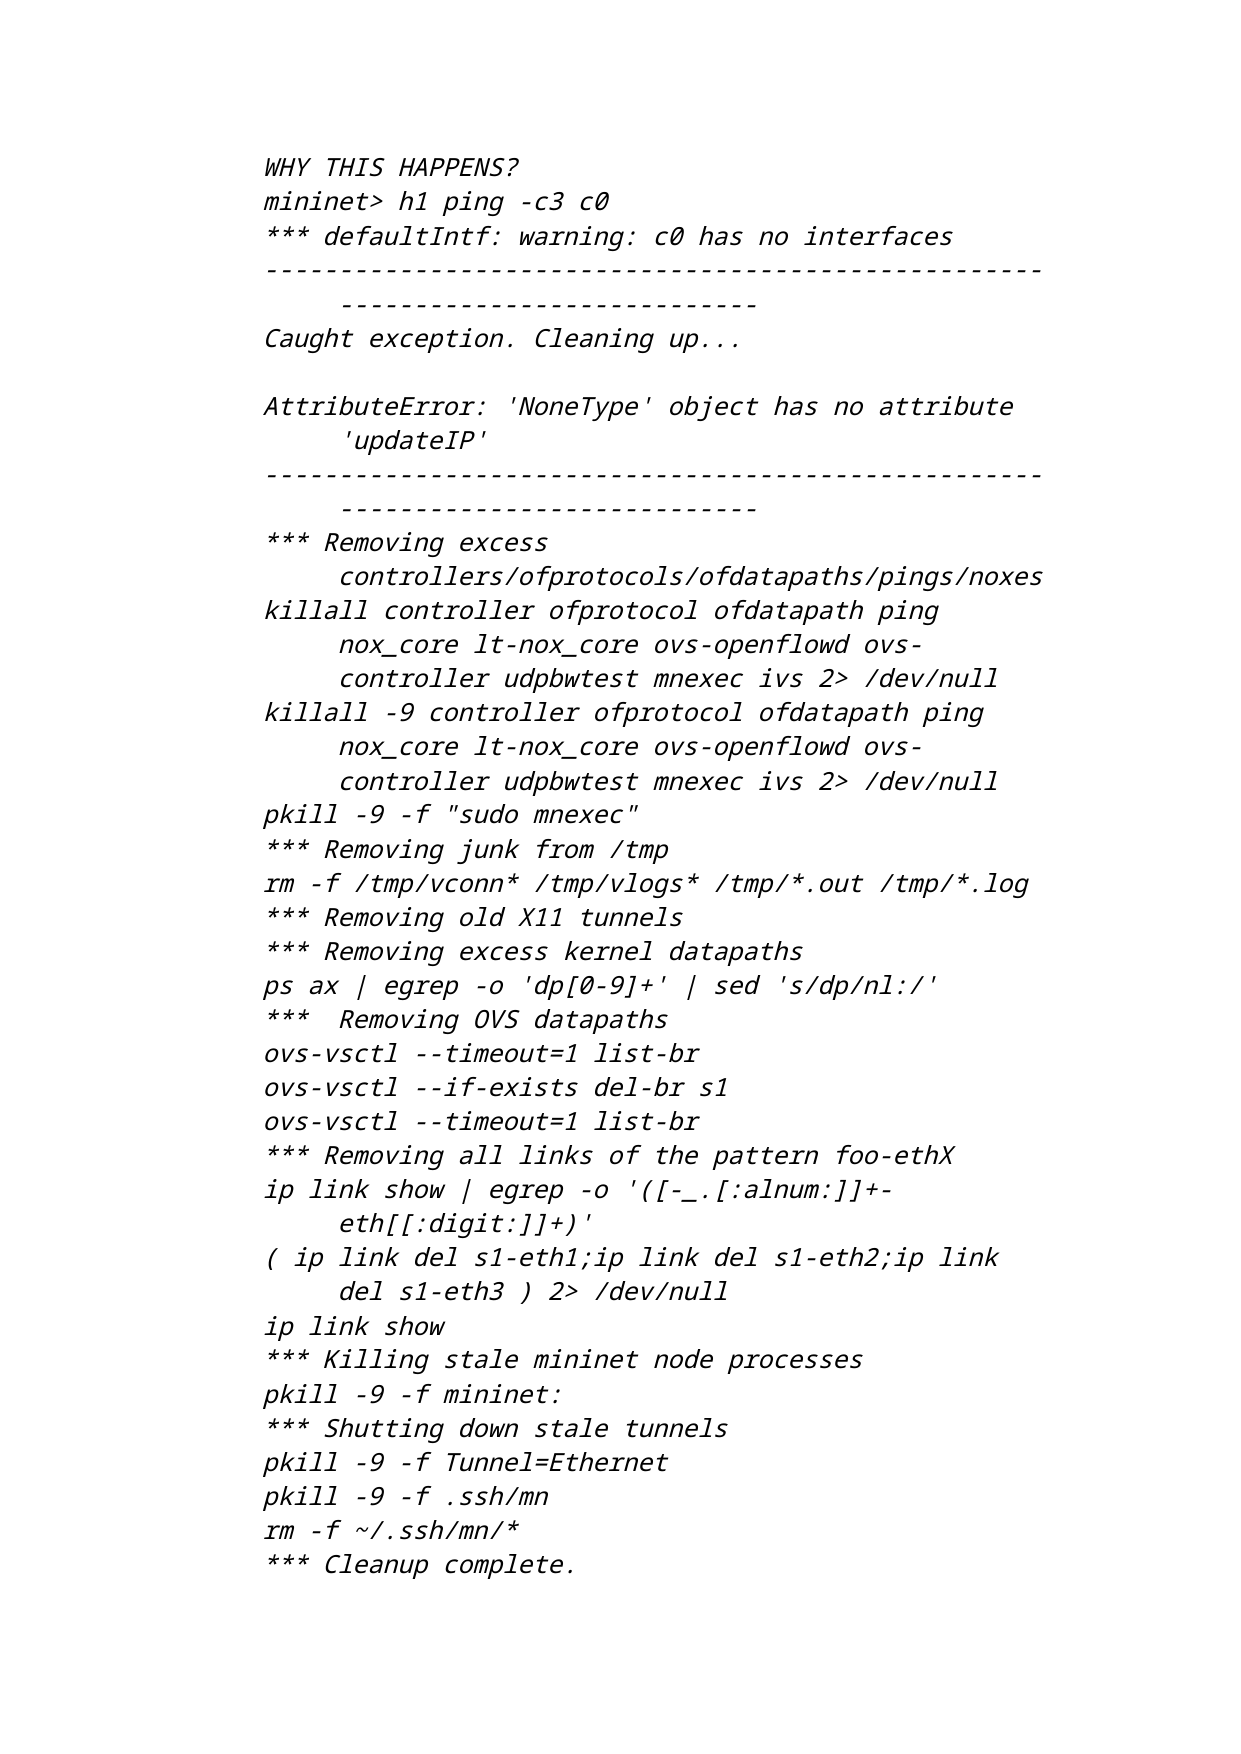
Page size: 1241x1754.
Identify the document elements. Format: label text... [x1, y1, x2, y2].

text *** Removing junk from /tmp [262, 831, 1053, 865]
text killall -9 controller ofprotocol ofdatapath ping nox_core lt-nox_core ovs-openflowd ovs-controller udpbwtest mnexec ivs 2> /dev/null [262, 695, 1053, 797]
text *** Removing all links of the pattern foo-ethX [262, 1138, 1053, 1172]
text pkill -9 -f "sudo mnexec" [262, 797, 1053, 831]
text -------------------------------------------------------------------------------- [262, 252, 1053, 320]
text *** Removing old X11 tunnels [262, 899, 1053, 933]
text ovs-vsctl --timeout=1 list-br [262, 1036, 1053, 1070]
text *** Killing stale mininet node processes [262, 1342, 1053, 1376]
text ps ax | egrep -o 'dp[0-9]+' | sed 's/dp/nl:/' [262, 967, 1053, 1002]
text mininet> h1 ping -c3 c0 [262, 184, 1053, 218]
text *** Removing excess kernel datapaths [262, 933, 1053, 967]
text rm -f ~/.ssh/mn/* [262, 1512, 1053, 1547]
text -------------------------------------------------------------------------------- [262, 457, 1053, 525]
text rm -f /tmp/vconn* /tmp/vlogs* /tmp/*.out /tmp/*.log [262, 865, 1053, 899]
text ovs-vsctl --if-exists del-br s1 [262, 1070, 1053, 1104]
text ovs-vsctl --timeout=1 list-br [262, 1104, 1053, 1138]
text pkill -9 -f Tunnel=Ethernet [262, 1444, 1053, 1478]
text *** Shutting down stale tunnels [262, 1410, 1053, 1444]
text *** Removing excess controllers/ofprotocols/ofdatapaths/pings/noxes [262, 525, 1053, 593]
text pkill -9 -f mininet: [262, 1376, 1053, 1410]
text AttributeError: 'NoneType' object has no attribute 'updateIP' [262, 388, 1053, 457]
text Caught exception. Cleaning up... [262, 320, 1053, 354]
text pkill -9 -f .ssh/mn [262, 1478, 1053, 1512]
text *** Removing OVS datapaths [262, 1002, 1053, 1036]
text ( ip link del s1-eth1;ip link del s1-eth2;ip link del s1-eth3 ) 2> /dev/null [262, 1240, 1053, 1308]
text WHY THIS HAPPENS? [262, 150, 1053, 184]
text killall controller ofprotocol ofdatapath ping nox_core lt-nox_core ovs-openflowd ovs-controller udpbwtest mnexec ivs 2> /dev/null [262, 593, 1053, 695]
text *** Cleanup complete. [262, 1547, 1053, 1581]
text ip link show [262, 1308, 1053, 1342]
text *** defaultIntf: warning: c0 has no interfaces [262, 218, 1053, 252]
text ip link show | egrep -o '([-_.[:alnum:]]+-eth[[:digit:]]+)' [262, 1172, 1053, 1240]
